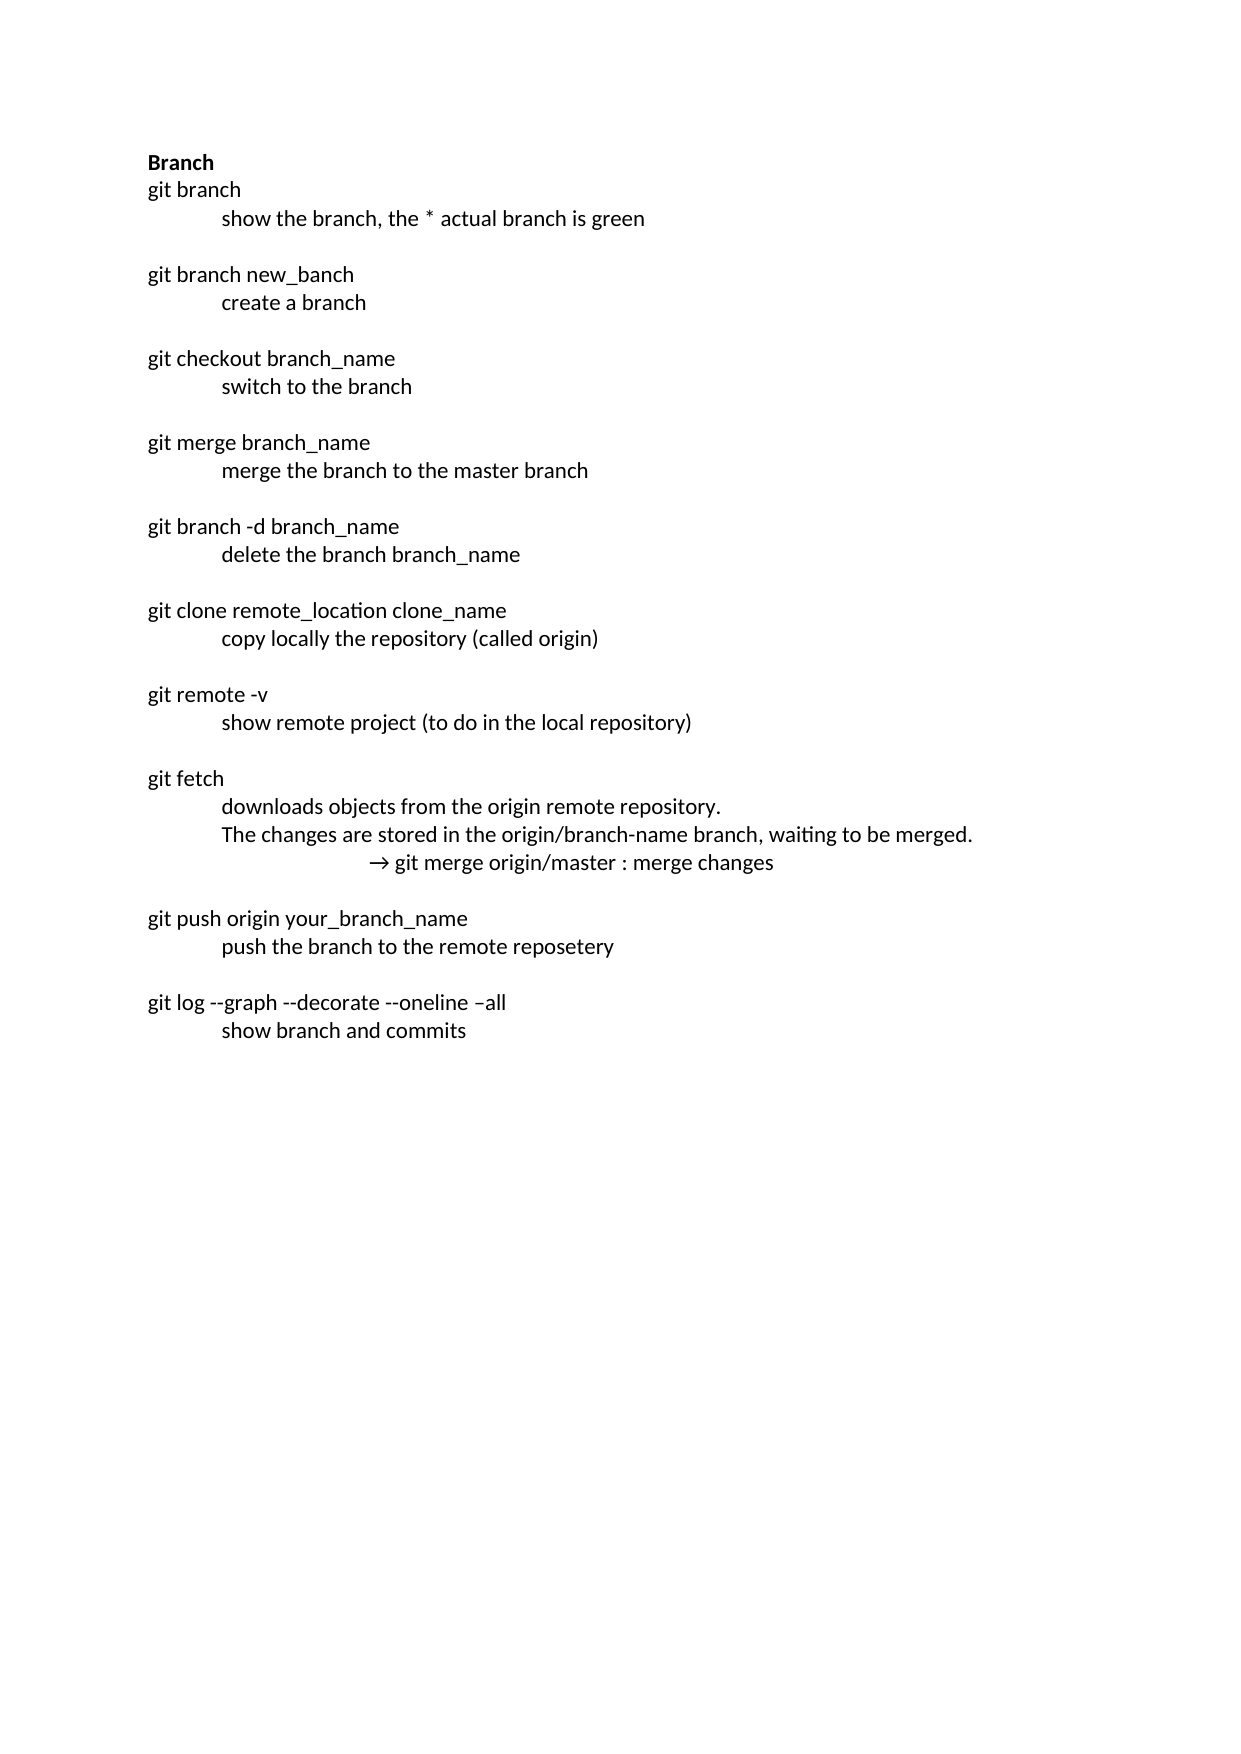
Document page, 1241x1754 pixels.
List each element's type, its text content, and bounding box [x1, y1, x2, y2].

text push the branch to the remote reposetery [148, 932, 1093, 960]
text Branch [148, 148, 1093, 176]
text git clone remote_location clone_name [148, 596, 1093, 624]
text git branch [148, 176, 1093, 204]
text git fetch [148, 764, 1093, 792]
text The changes are stored in the origin/branch-name branch, waiting to be merged. [148, 820, 1093, 848]
text show branch and commits [148, 1016, 1093, 1044]
text create a branch [148, 288, 1093, 316]
text merge the branch to the master branch [148, 456, 1093, 484]
text git remote -v [148, 680, 1093, 708]
text show remote project (to do in the local repository) [148, 708, 1093, 736]
text copy locally the repository (called origin) [148, 624, 1093, 652]
text switch to the branch [148, 372, 1093, 400]
text git branch new_banch [148, 260, 1093, 288]
text git checkout branch_name [148, 344, 1093, 372]
text git push origin your_branch_name [148, 904, 1093, 932]
text show the branch, the * actual branch is green [148, 204, 1093, 232]
text downloads objects from the origin remote repository. [148, 792, 1093, 820]
text → git merge origin/master : merge changes [148, 848, 1093, 876]
text delete the branch branch_name [148, 540, 1093, 568]
text git branch -d branch_name [148, 512, 1093, 540]
text git log --graph --decorate --oneline –all [148, 988, 1093, 1016]
text git merge branch_name [148, 428, 1093, 456]
